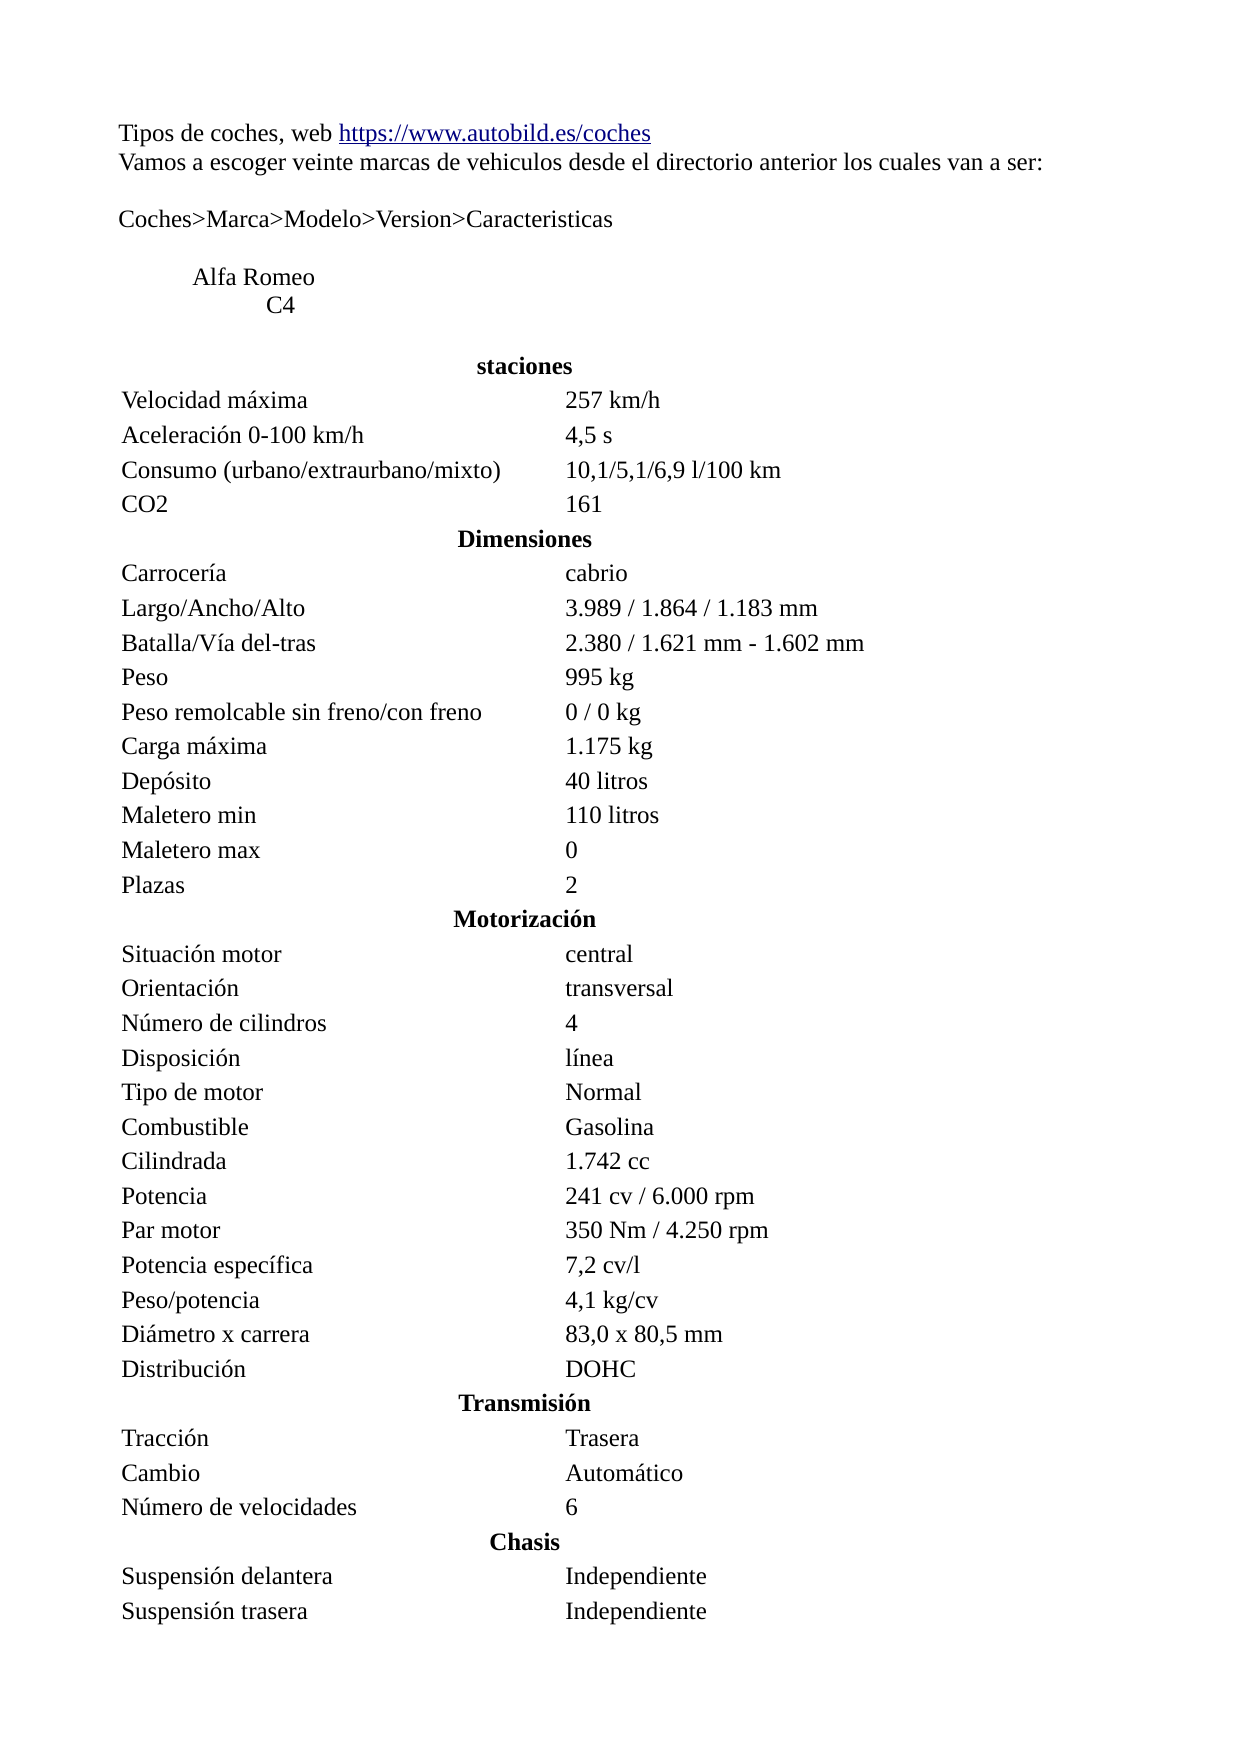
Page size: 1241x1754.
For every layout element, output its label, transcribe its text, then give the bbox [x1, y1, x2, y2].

table_cell Velocidad máxima [118, 383, 562, 417]
table_cell Tipo de motor [118, 1074, 562, 1109]
table_cell línea [562, 1040, 931, 1074]
text C4 [118, 291, 1122, 319]
table_cell Situación motor [118, 936, 562, 971]
table_cell 2.380 / 1.621 mm - 1.602 mm [562, 625, 931, 659]
table_cell Peso/potencia [118, 1282, 562, 1316]
table_cell 7,2 cv/l [562, 1247, 931, 1282]
table_cell 241 cv / 6.000 rpm [562, 1178, 931, 1213]
table_header staciones [118, 348, 931, 383]
table_cell Número de velocidades [118, 1489, 562, 1524]
table_cell Maletero max [118, 832, 562, 867]
table_cell central [562, 936, 931, 971]
table_cell Peso remolcable sin freno/con freno [118, 694, 562, 728]
table_cell Motorización [118, 901, 931, 936]
table_cell Cilindrada [118, 1144, 562, 1178]
table_cell Orientación [118, 971, 562, 1005]
table_cell 4,5 s [562, 417, 931, 452]
table_cell 1.175 kg [562, 729, 931, 763]
table_cell Independiente [562, 1593, 931, 1628]
table_cell 110 litros [562, 798, 931, 832]
table_cell Maletero min [118, 798, 562, 832]
table_cell 161 [562, 486, 931, 521]
table_cell Batalla/Vía del-tras [118, 625, 562, 659]
table_cell Peso [118, 659, 562, 694]
table_cell CO2 [118, 486, 562, 521]
table_cell Diámetro x carrera [118, 1316, 562, 1351]
table_cell Potencia [118, 1178, 562, 1213]
table_cell Cambio [118, 1455, 562, 1489]
table_cell Independiente [562, 1559, 931, 1593]
table_cell Número de cilindros [118, 1005, 562, 1040]
table_cell Carga máxima [118, 729, 562, 763]
table_cell Depósito [118, 763, 562, 798]
text Coches>Marca>Modelo>Version>Caracteristicas [118, 204, 1122, 233]
table_cell Transmisión [118, 1386, 931, 1420]
table_cell Carrocería [118, 556, 562, 590]
table_cell Potencia específica [118, 1247, 562, 1282]
table_cell cabrio [562, 556, 931, 590]
table_cell 83,0 x 80,5 mm [562, 1316, 931, 1351]
table_cell Plazas [118, 867, 562, 901]
table_cell 4,1 kg/cv [562, 1282, 931, 1316]
table_cell DOHC [562, 1351, 931, 1386]
table_cell Aceleración 0-100 km/h [118, 417, 562, 452]
table_cell 10,1/5,1/6,9 l/100 km [562, 452, 931, 486]
table_cell Consumo (urbano/extraurbano/mixto) [118, 452, 562, 486]
table_cell Gasolina [562, 1109, 931, 1143]
table_cell Chasis [118, 1524, 931, 1558]
table_cell 4 [562, 1005, 931, 1040]
table_cell Distribución [118, 1351, 562, 1386]
table_cell 6 [562, 1489, 931, 1524]
table_cell 1.742 cc [562, 1144, 931, 1178]
table_cell 3.989 / 1.864 / 1.183 mm [562, 590, 931, 625]
table_cell 0 / 0 kg [562, 694, 931, 728]
table_cell Suspensión trasera [118, 1593, 562, 1628]
table_cell 350 Nm / 4.250 rpm [562, 1213, 931, 1247]
table_cell transversal [562, 971, 931, 1005]
table_cell Normal [562, 1074, 931, 1109]
table_cell Par motor [118, 1213, 562, 1247]
table_cell Tracción [118, 1420, 562, 1455]
table_cell Disposición [118, 1040, 562, 1074]
table_cell Suspensión delantera [118, 1559, 562, 1593]
table_cell 2 [562, 867, 931, 901]
text Vamos a escoger veinte marcas de vehiculos desde el directorio anterior los cuales van a ser: [118, 147, 1122, 176]
table_cell Largo/Ancho/Alto [118, 590, 562, 625]
text Alfa Romeo [118, 262, 1122, 291]
table_cell 257 km/h [562, 383, 931, 417]
table_cell Trasera [562, 1420, 931, 1455]
table_cell 0 [562, 832, 931, 867]
table_cell Dimensiones [118, 521, 931, 556]
table_cell 40 litros [562, 763, 931, 798]
text Tipos de coches, web https://www.autobild.es/coches [118, 118, 1122, 147]
table_cell 995 kg [562, 659, 931, 694]
table_cell Automático [562, 1455, 931, 1489]
table_cell Combustible [118, 1109, 562, 1143]
